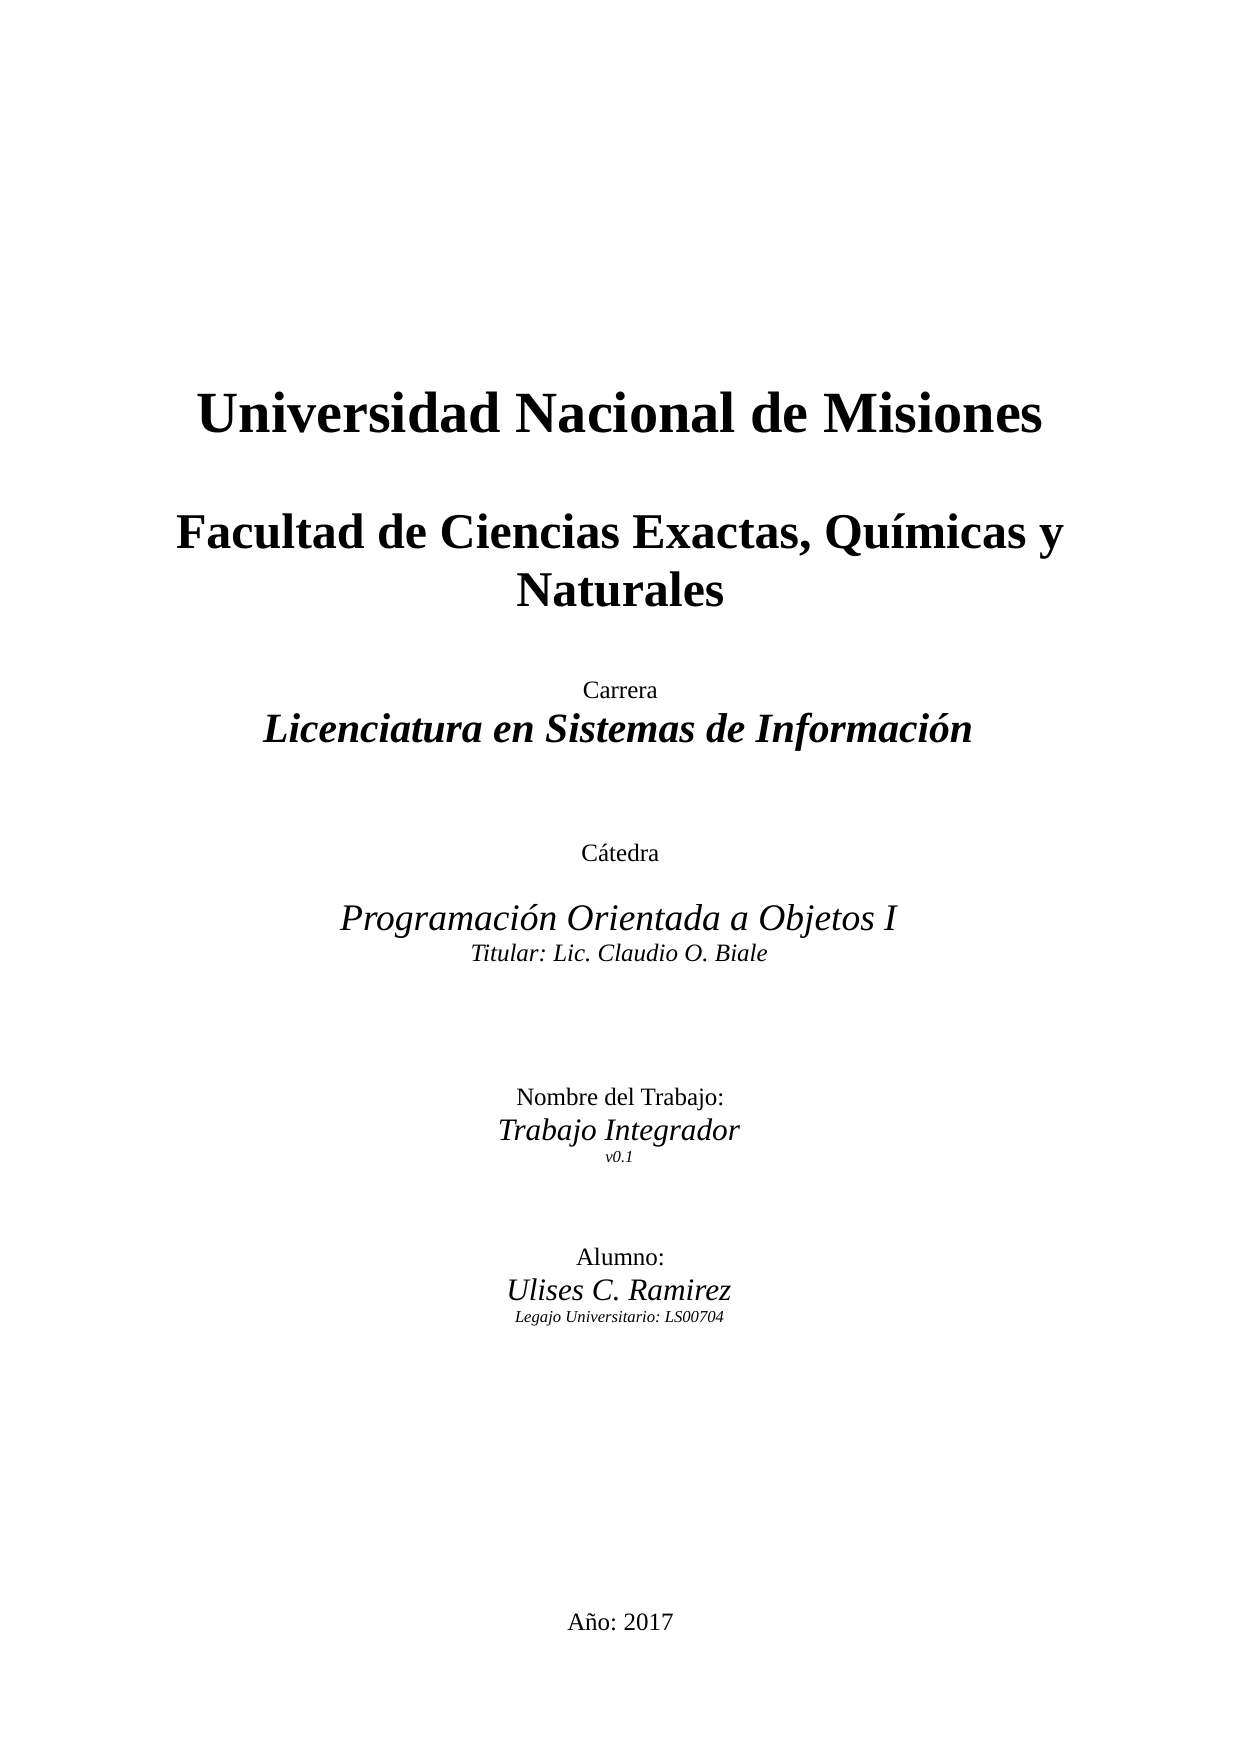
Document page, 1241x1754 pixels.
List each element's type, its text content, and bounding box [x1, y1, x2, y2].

text v0.1 [118, 1147, 1122, 1166]
text Alumno: [118, 1242, 1122, 1271]
text Nombre del Trabajo: [118, 1082, 1122, 1111]
text Ulises C. Ramirez [118, 1271, 1122, 1307]
text Facultad de Ciencias Exactas, Químicas y Naturales [118, 502, 1122, 617]
text Titular: Lic. Claudio O. Biale [118, 938, 1122, 967]
text Legajo Universitario: LS00704 [118, 1307, 1122, 1326]
text Programación Orientada a Objetos I [118, 895, 1122, 938]
text Cátedra [118, 838, 1122, 866]
text Trabajo Integrador [118, 1111, 1122, 1147]
text Universidad Nacional de Misiones [118, 378, 1122, 445]
text Carrera [118, 675, 1122, 703]
text Licenciatura en Sistemas de Información [118, 703, 1122, 751]
